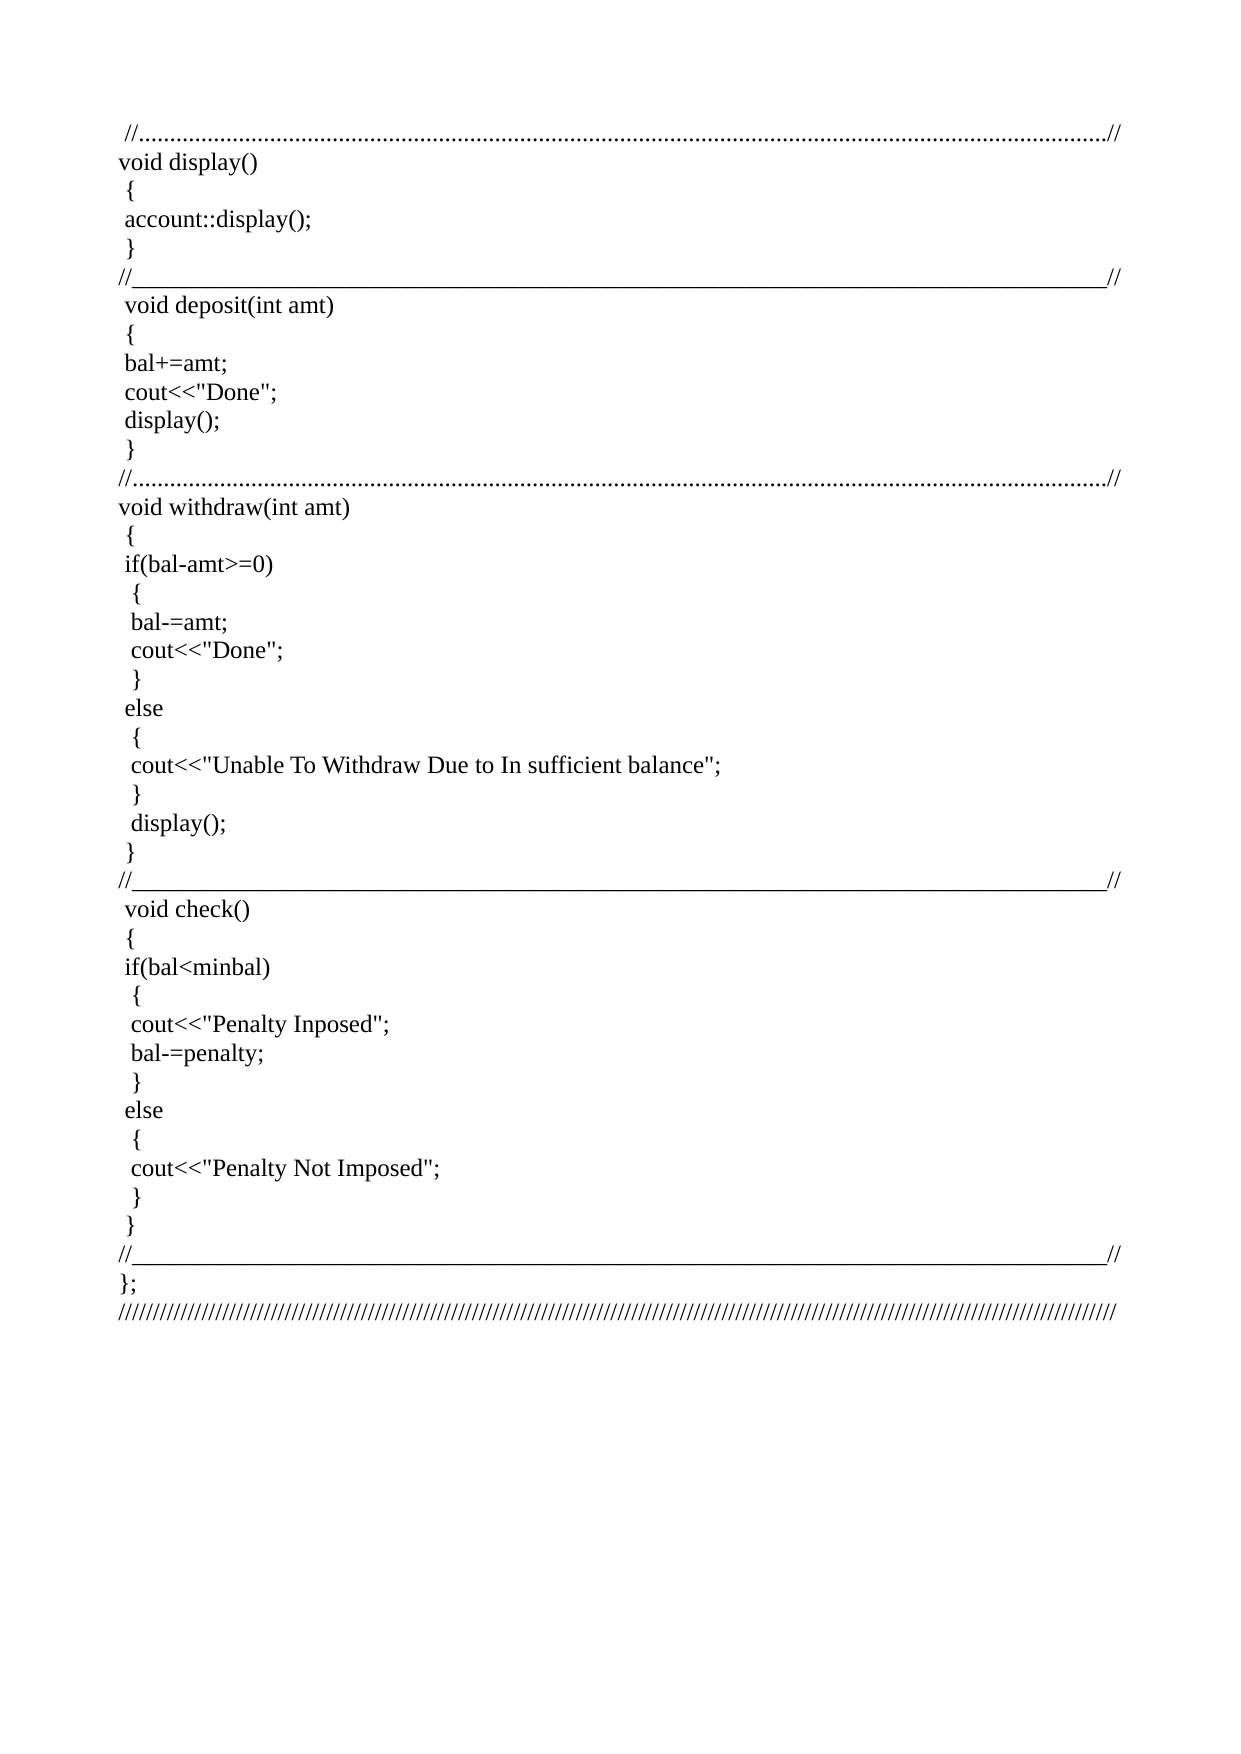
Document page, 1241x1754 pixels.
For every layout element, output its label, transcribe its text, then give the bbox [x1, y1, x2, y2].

text if(bal-amt>=0) [118, 549, 1122, 578]
text { [118, 1124, 1122, 1153]
text cout<<"Done"; [118, 377, 1122, 406]
text else [118, 1096, 1122, 1124]
text } [118, 779, 1122, 808]
text } [118, 1211, 1122, 1239]
text } [118, 664, 1122, 693]
text account::display(); [118, 204, 1122, 233]
text void deposit(int amt) [118, 291, 1122, 319]
text bal+=amt; [118, 348, 1122, 377]
text { [118, 319, 1122, 348]
text else [118, 693, 1122, 722]
text { [118, 722, 1122, 751]
text { [118, 176, 1122, 204]
text { [118, 578, 1122, 607]
text cout<<"Penalty Inposed"; [118, 1009, 1122, 1038]
text //...........................................................................................................................................................// [118, 118, 1122, 147]
text //______________________________________________________________________________// [118, 866, 1122, 894]
text if(bal<minbal) [118, 952, 1122, 981]
text cout<<"Unable To Withdraw Due to In sufficient balance"; [118, 751, 1122, 779]
text //............................................................................................................................................................// [118, 463, 1122, 492]
text cout<<"Penalty Not Imposed"; [118, 1153, 1122, 1182]
text //______________________________________________________________________________// [118, 1239, 1122, 1268]
text void display() [118, 147, 1122, 176]
text }; [118, 1268, 1122, 1297]
text } [118, 837, 1122, 866]
text display(); [118, 808, 1122, 837]
text //______________________________________________________________________________// [118, 262, 1122, 291]
text { [118, 981, 1122, 1009]
text display(); [118, 406, 1122, 434]
text } [118, 1067, 1122, 1096]
text { [118, 923, 1122, 952]
text void withdraw(int amt) [118, 492, 1122, 521]
text cout<<"Done"; [118, 636, 1122, 664]
text } [118, 233, 1122, 262]
text } [118, 434, 1122, 463]
text { [118, 521, 1122, 549]
text bal-=penalty; [118, 1038, 1122, 1067]
text //////////////////////////////////////////////////////////////////////////////////////////////////////////////////////////////////////////////// [118, 1297, 1122, 1326]
text } [118, 1182, 1122, 1211]
text void check() [118, 894, 1122, 923]
text bal-=amt; [118, 607, 1122, 636]
